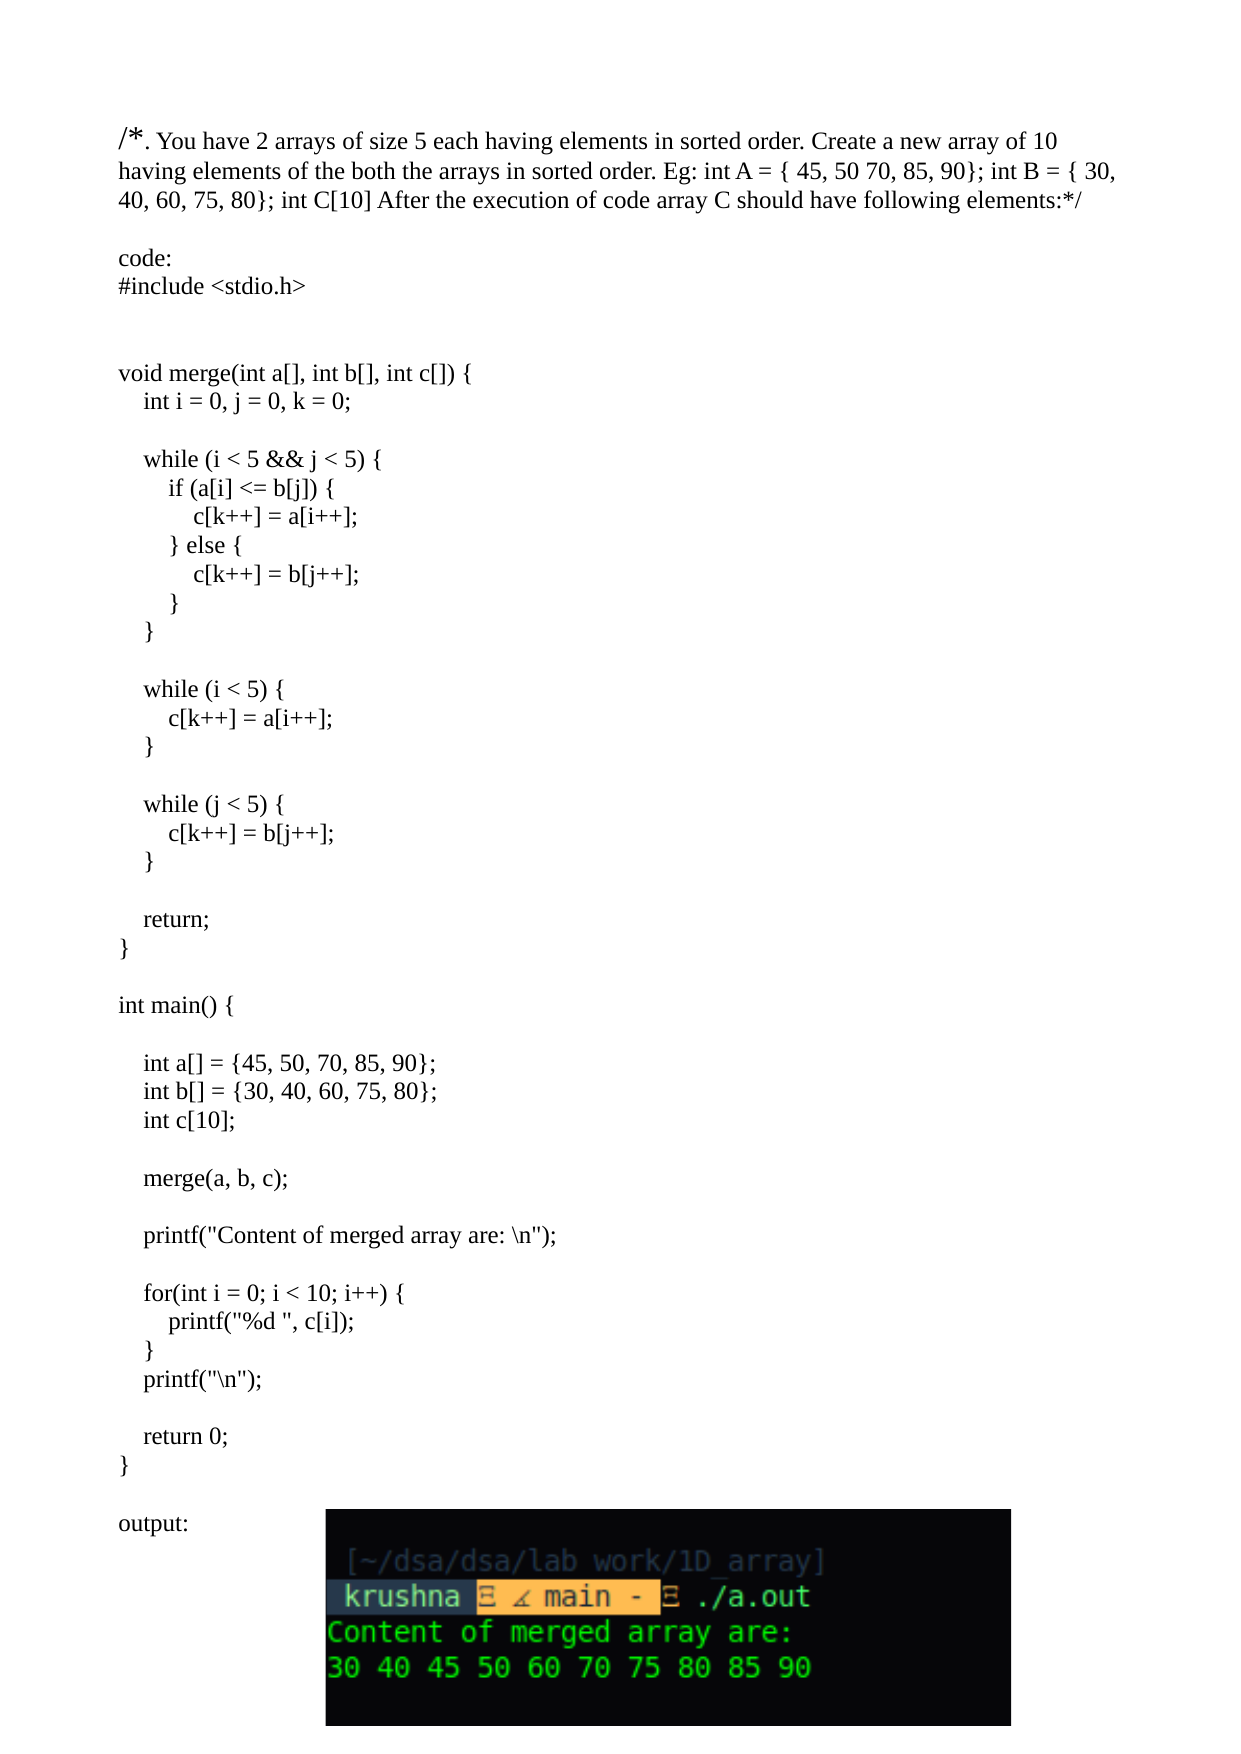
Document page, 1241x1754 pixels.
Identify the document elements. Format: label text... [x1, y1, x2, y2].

text c[k++] = a[i++]; [118, 501, 1122, 530]
text for(int i = 0; i < 10; i++) { [118, 1278, 1122, 1306]
picture [325, 1509, 1012, 1726]
text #include <stdio.h> [118, 271, 1122, 300]
text int i = 0, j = 0, k = 0; [118, 386, 1122, 415]
text } [118, 846, 1122, 875]
text return; [118, 904, 1122, 933]
text output: [118, 1508, 1122, 1536]
text return 0; [118, 1421, 1122, 1450]
text code: [118, 243, 1122, 271]
text printf("Content of merged array are: \n"); [118, 1220, 1122, 1249]
text int b[] = {30, 40, 60, 75, 80}; [118, 1076, 1122, 1105]
text int c[10]; [118, 1105, 1122, 1134]
text while (i < 5) { [118, 674, 1122, 703]
text merge(a, b, c); [118, 1163, 1122, 1191]
text if (a[i] <= b[j]) { [118, 473, 1122, 501]
text int a[] = {45, 50, 70, 85, 90}; [118, 1048, 1122, 1076]
text while (i < 5 && j < 5) { [118, 444, 1122, 473]
text } [118, 588, 1122, 616]
text int main() { [118, 990, 1122, 1019]
text } [118, 1450, 1122, 1479]
text /*. You have 2 arrays of size 5 each having elements in sorted order. Create a new array of 10 having elements of the both the arrays in sorted order. Eg: int A = { 45, 50 70, 85, 90}; int B = { 30, 40, 60, 75, 80}; int C[10] After the execution of code array C should have following elements:*/ [118, 118, 1122, 214]
text c[k++] = a[i++]; [118, 703, 1122, 731]
text } else { [118, 530, 1122, 559]
text c[k++] = b[j++]; [118, 818, 1122, 846]
text printf("%d ", c[i]); [118, 1306, 1122, 1335]
text void merge(int a[], int b[], int c[]) { [118, 358, 1122, 386]
text while (j < 5) { [118, 789, 1122, 818]
text } [118, 933, 1122, 961]
text } [118, 616, 1122, 645]
text c[k++] = b[j++]; [118, 559, 1122, 588]
text } [118, 731, 1122, 760]
text printf("\n"); [118, 1364, 1122, 1393]
text } [118, 1335, 1122, 1364]
